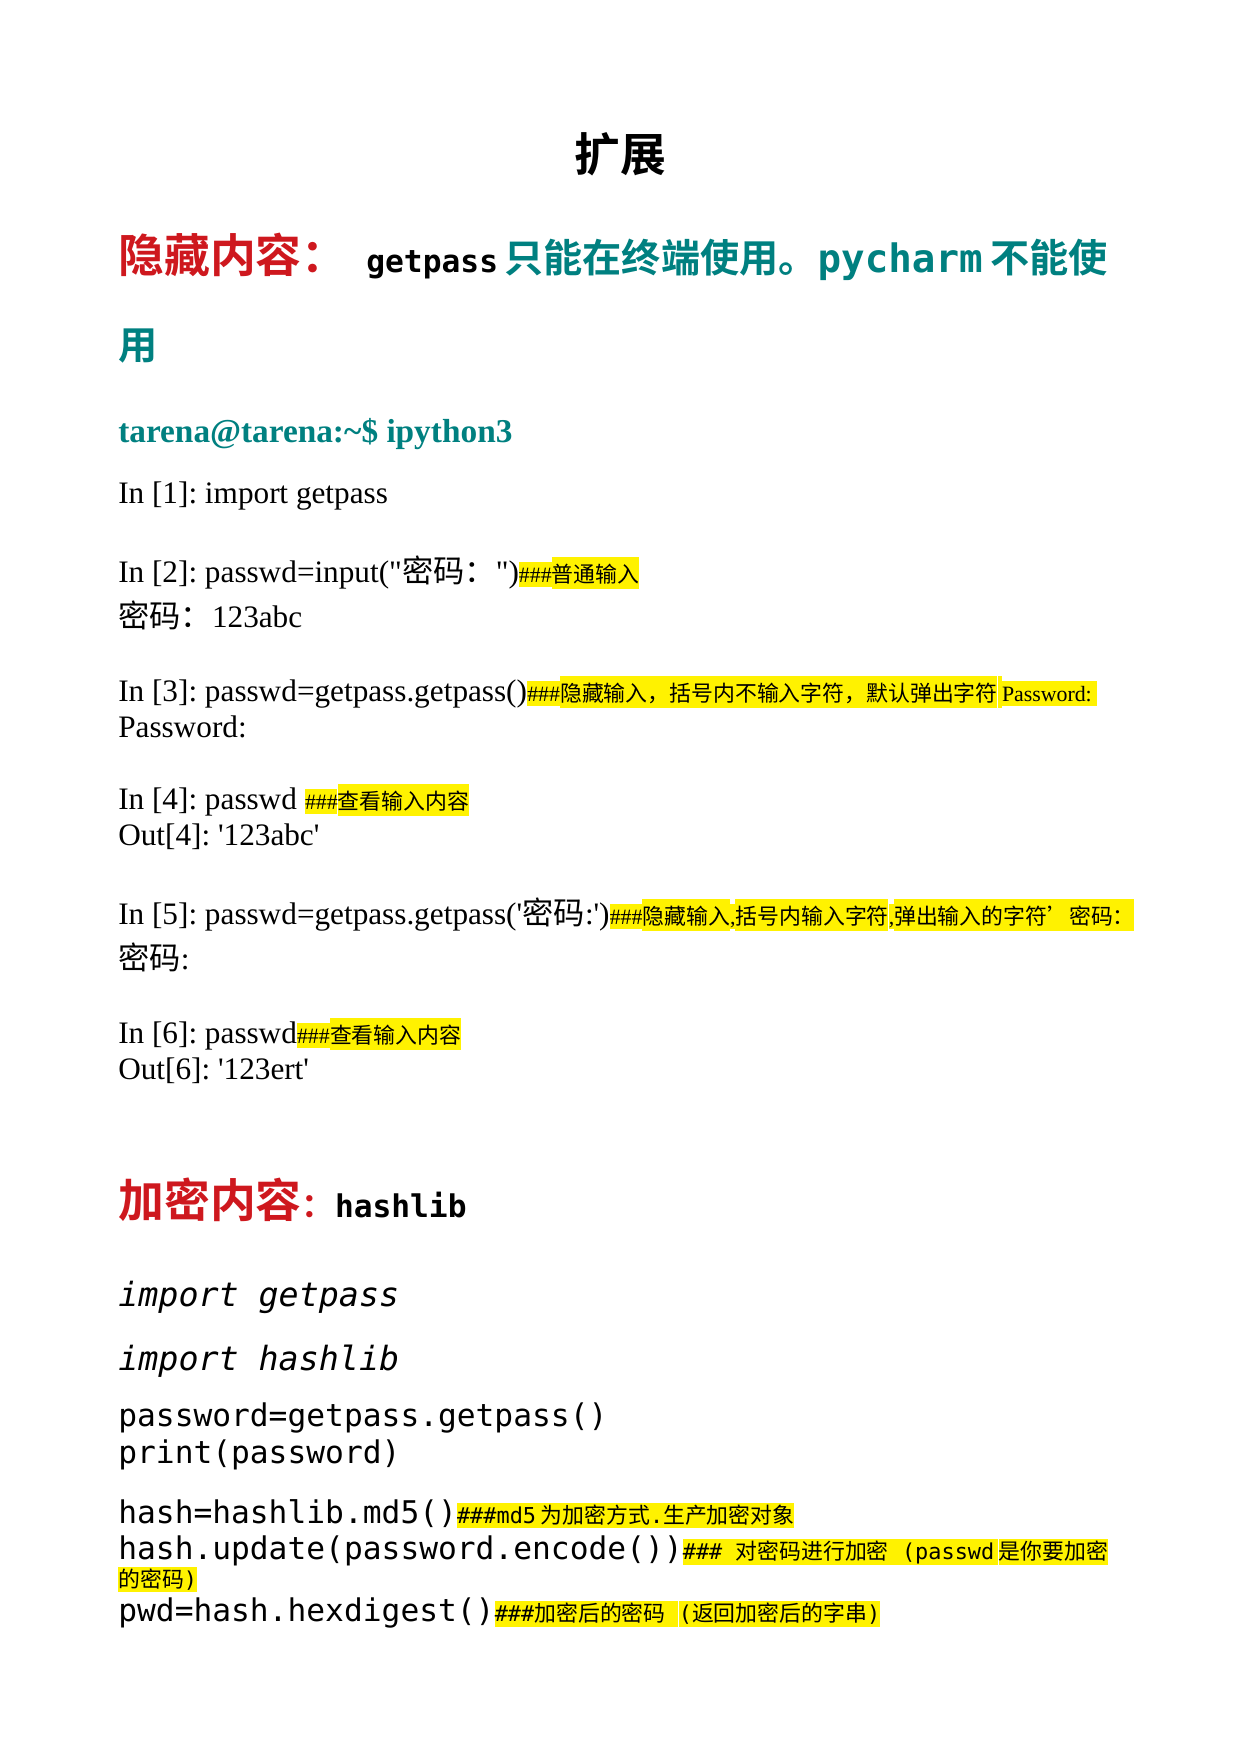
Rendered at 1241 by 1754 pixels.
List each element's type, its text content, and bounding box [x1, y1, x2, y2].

text import hashlib [118, 1339, 1122, 1378]
text tarena@tarena:~$ ipython3 [118, 411, 1122, 449]
text In [5]: passwd=getpass.getpass('密码:')###隐藏输入,括号内输入字符,弹出输入的字符’密码：密码: [118, 888, 1122, 978]
text Out[4]: '123abc' [118, 816, 1122, 852]
text In [6]: passwd###查看输入内容 [118, 1014, 1122, 1050]
text print(password) [118, 1434, 1122, 1471]
text Out[6]: '123ert' [118, 1050, 1122, 1086]
text 加密内容：hashlib [118, 1164, 1122, 1230]
text 扩展 [118, 118, 1122, 184]
text password=getpass.getpass() [118, 1398, 1122, 1434]
text pwd=hash.hexdigest()###加密后的密码 (返回加密后的字串) [118, 1592, 1122, 1629]
text Password: [118, 708, 1122, 744]
text In [2]: passwd=input("密码：")###普通输入 [118, 546, 1122, 591]
text 密码：123abc [118, 591, 1122, 637]
text hash.update(password.encode())### 对密码进行加密 (passwd是你要加密的密码) [118, 1530, 1122, 1592]
text 隐藏内容： getpass只能在终端使用。pycharm不能使用 [118, 219, 1122, 371]
text In [3]: passwd=getpass.getpass()###隐藏输入，括号内不输入字符，默认弹出字符Password: [118, 672, 1122, 708]
text hash=hashlib.md5()###md5为加密方式.生产加密对象 [118, 1494, 1122, 1530]
text In [4]: passwd ###查看输入内容 [118, 780, 1122, 816]
text import getpass [118, 1275, 1122, 1314]
text In [1]: import getpass [118, 474, 1122, 510]
